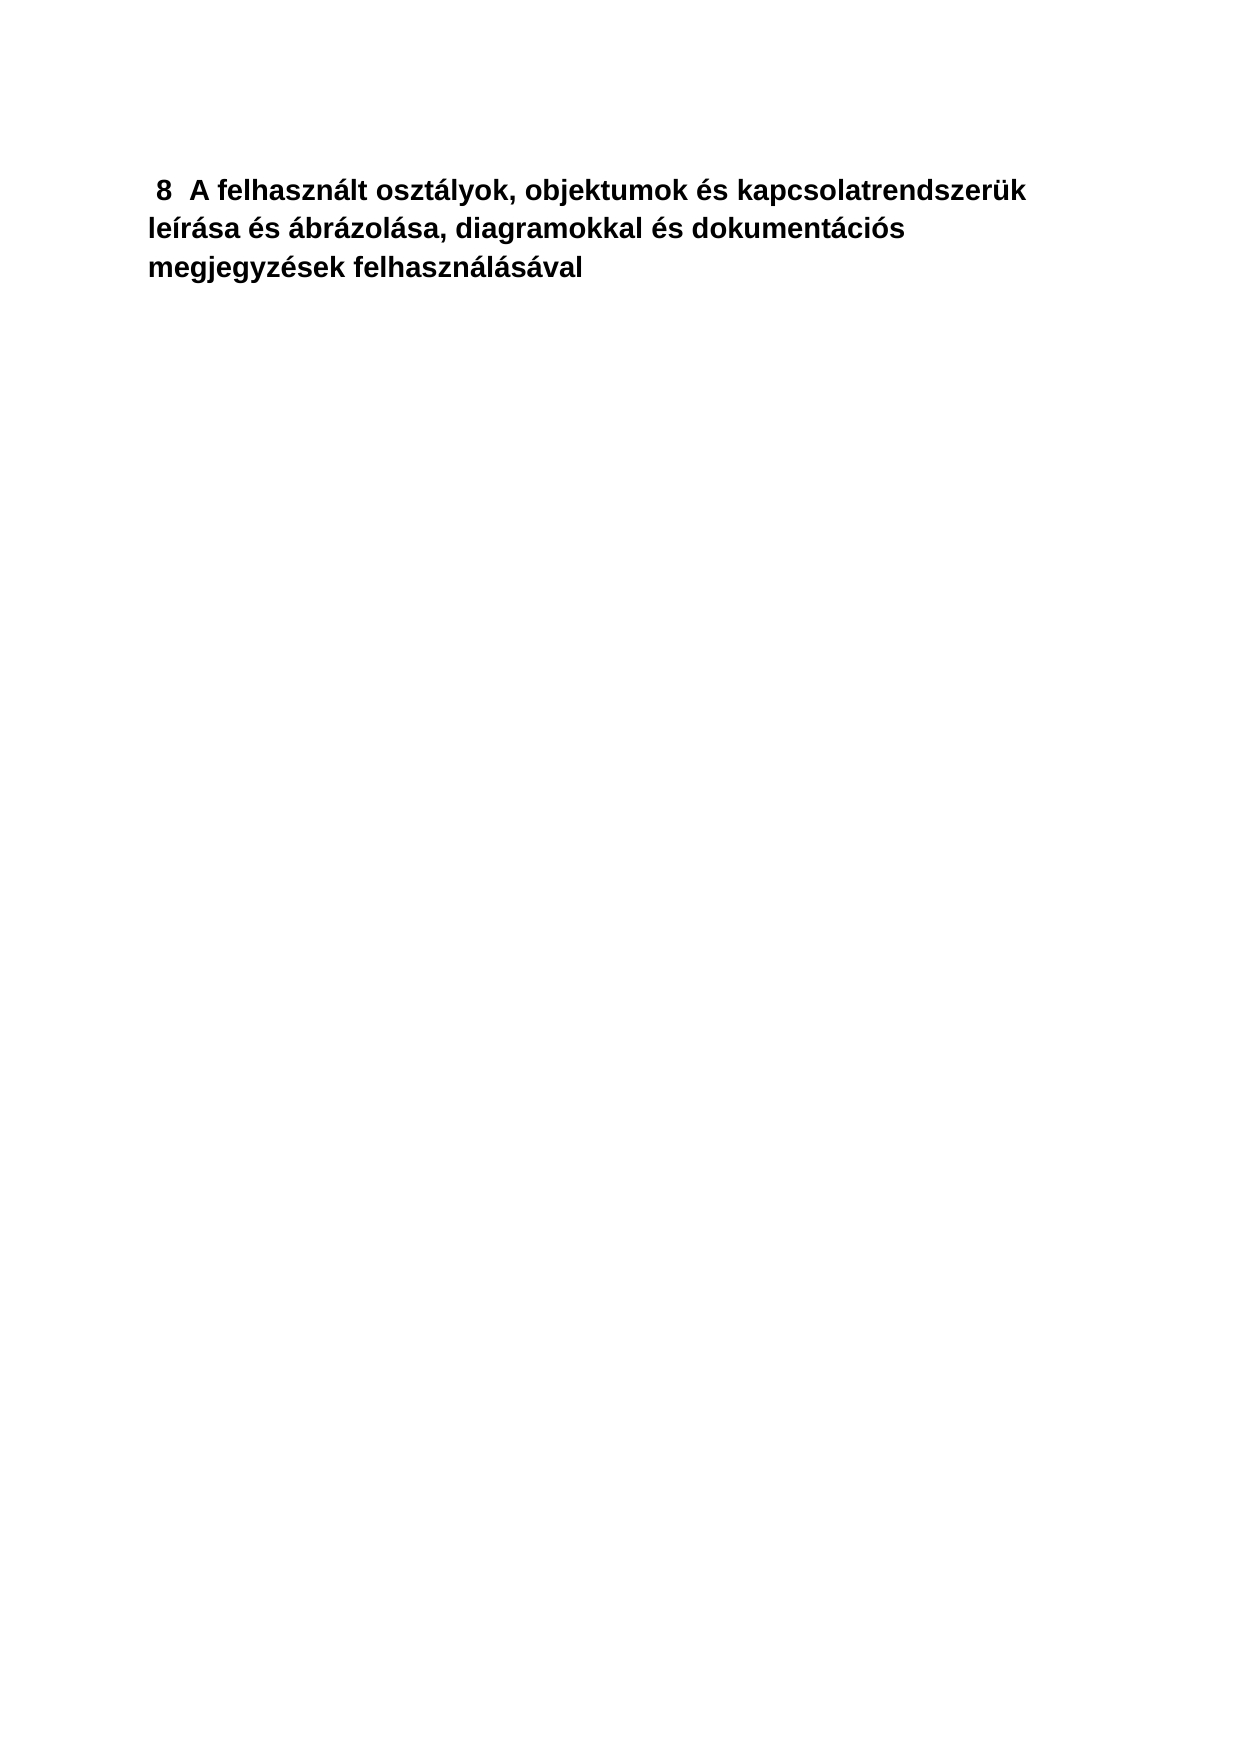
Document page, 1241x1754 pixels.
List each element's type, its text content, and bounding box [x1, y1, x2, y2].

subtitle A felhasznált osztályok, objektumok és kapcsolatrendszerük leírása és ábrázolása, diagramokkal és dokumentációs megjegyzések felhasználásával [148, 173, 1093, 283]
